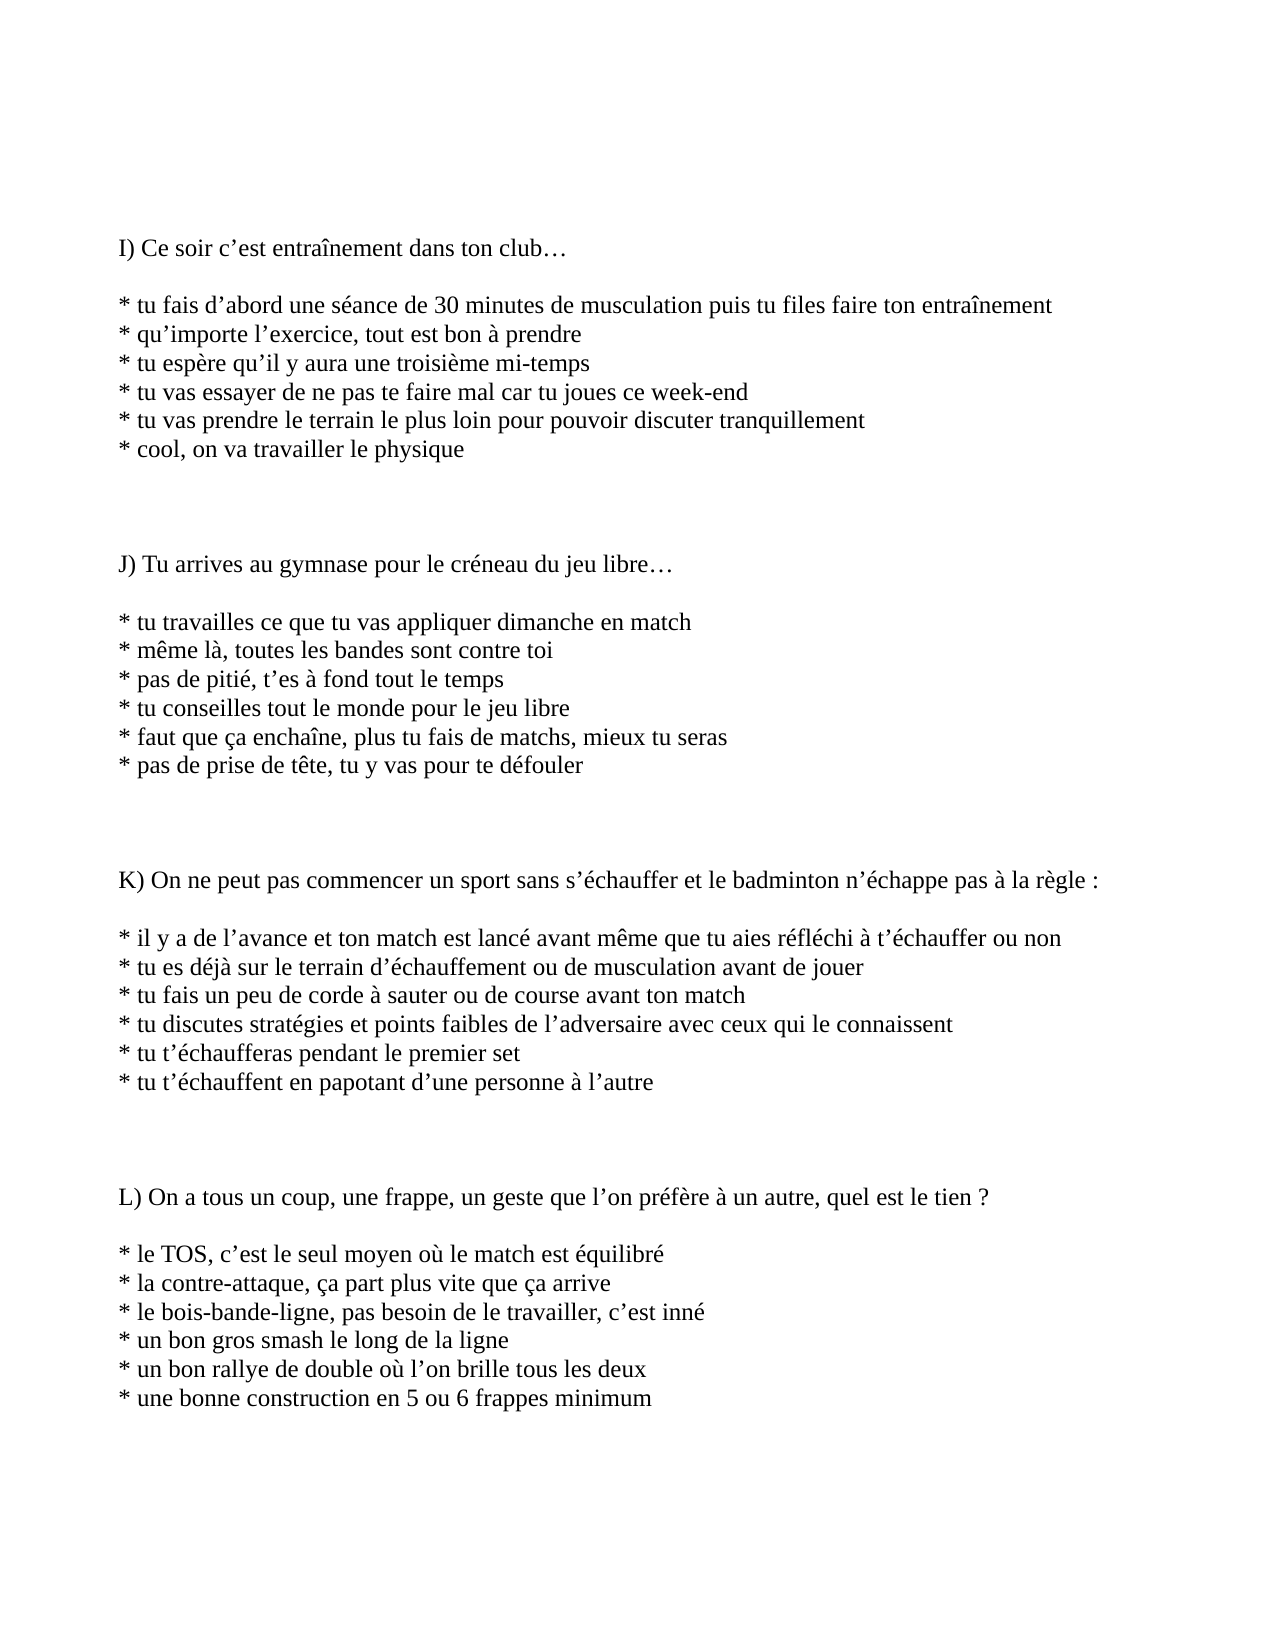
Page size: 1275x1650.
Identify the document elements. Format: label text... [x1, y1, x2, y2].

text * tu vas prendre le terrain le plus loin pour pouvoir discuter tranquillement [118, 406, 1157, 434]
text * tu t’échaufferas pendant le premier set [118, 1038, 1157, 1067]
text * même là, toutes les bandes sont contre toi [118, 636, 1157, 664]
text * un bon rallye de double où l’on brille tous les deux [118, 1354, 1157, 1383]
text * tu travailles ce que tu vas appliquer dimanche en match [118, 607, 1157, 636]
text * le bois-bande-ligne, pas besoin de le travailler, c’est inné [118, 1297, 1157, 1326]
text * tu es déjà sur le terrain d’échauffement ou de musculation avant de jouer [118, 952, 1157, 981]
text * il y a de l’avance et ton match est lancé avant même que tu aies réfléchi à t’échauffer ou non [118, 923, 1157, 952]
text * tu fais d’abord une séance de 30 minutes de musculation puis tu files faire ton entraînement [118, 291, 1157, 319]
text * cool, on va travailler le physique [118, 434, 1157, 463]
text * tu discutes stratégies et points faibles de l’adversaire avec ceux qui le connaissent [118, 1009, 1157, 1038]
text * tu vas essayer de ne pas te faire mal car tu joues ce week-end [118, 377, 1157, 406]
text * tu fais un peu de corde à sauter ou de course avant ton match [118, 981, 1157, 1009]
text * qu’importe l’exercice, tout est bon à prendre [118, 319, 1157, 348]
text * tu espère qu’il y aura une troisième mi-temps [118, 348, 1157, 377]
text * une bonne construction en 5 ou 6 frappes minimum [118, 1383, 1157, 1412]
text * faut que ça enchaîne, plus tu fais de matchs, mieux tu seras [118, 722, 1157, 751]
text * pas de prise de tête, tu y vas pour te défouler [118, 751, 1157, 779]
text * pas de pitié, t’es à fond tout le temps [118, 664, 1157, 693]
text * le TOS, c’est le seul moyen où le match est équilibré [118, 1239, 1157, 1268]
text I) Ce soir c’est entraînement dans ton club… [118, 233, 1157, 262]
text K) On ne peut pas commencer un sport sans s’échauffer et le badminton n’échappe pas à la règle : [118, 866, 1157, 894]
text * tu t’échauffent en papotant d’une personne à l’autre [118, 1067, 1157, 1096]
text J) Tu arrives au gymnase pour le créneau du jeu libre… [118, 549, 1157, 578]
text * un bon gros smash le long de la ligne [118, 1326, 1157, 1354]
text L) On a tous un coup, une frappe, un geste que l’on préfère à un autre, quel est le tien ? [118, 1182, 1157, 1211]
text * la contre-attaque, ça part plus vite que ça arrive [118, 1268, 1157, 1297]
text * tu conseilles tout le monde pour le jeu libre [118, 693, 1157, 722]
